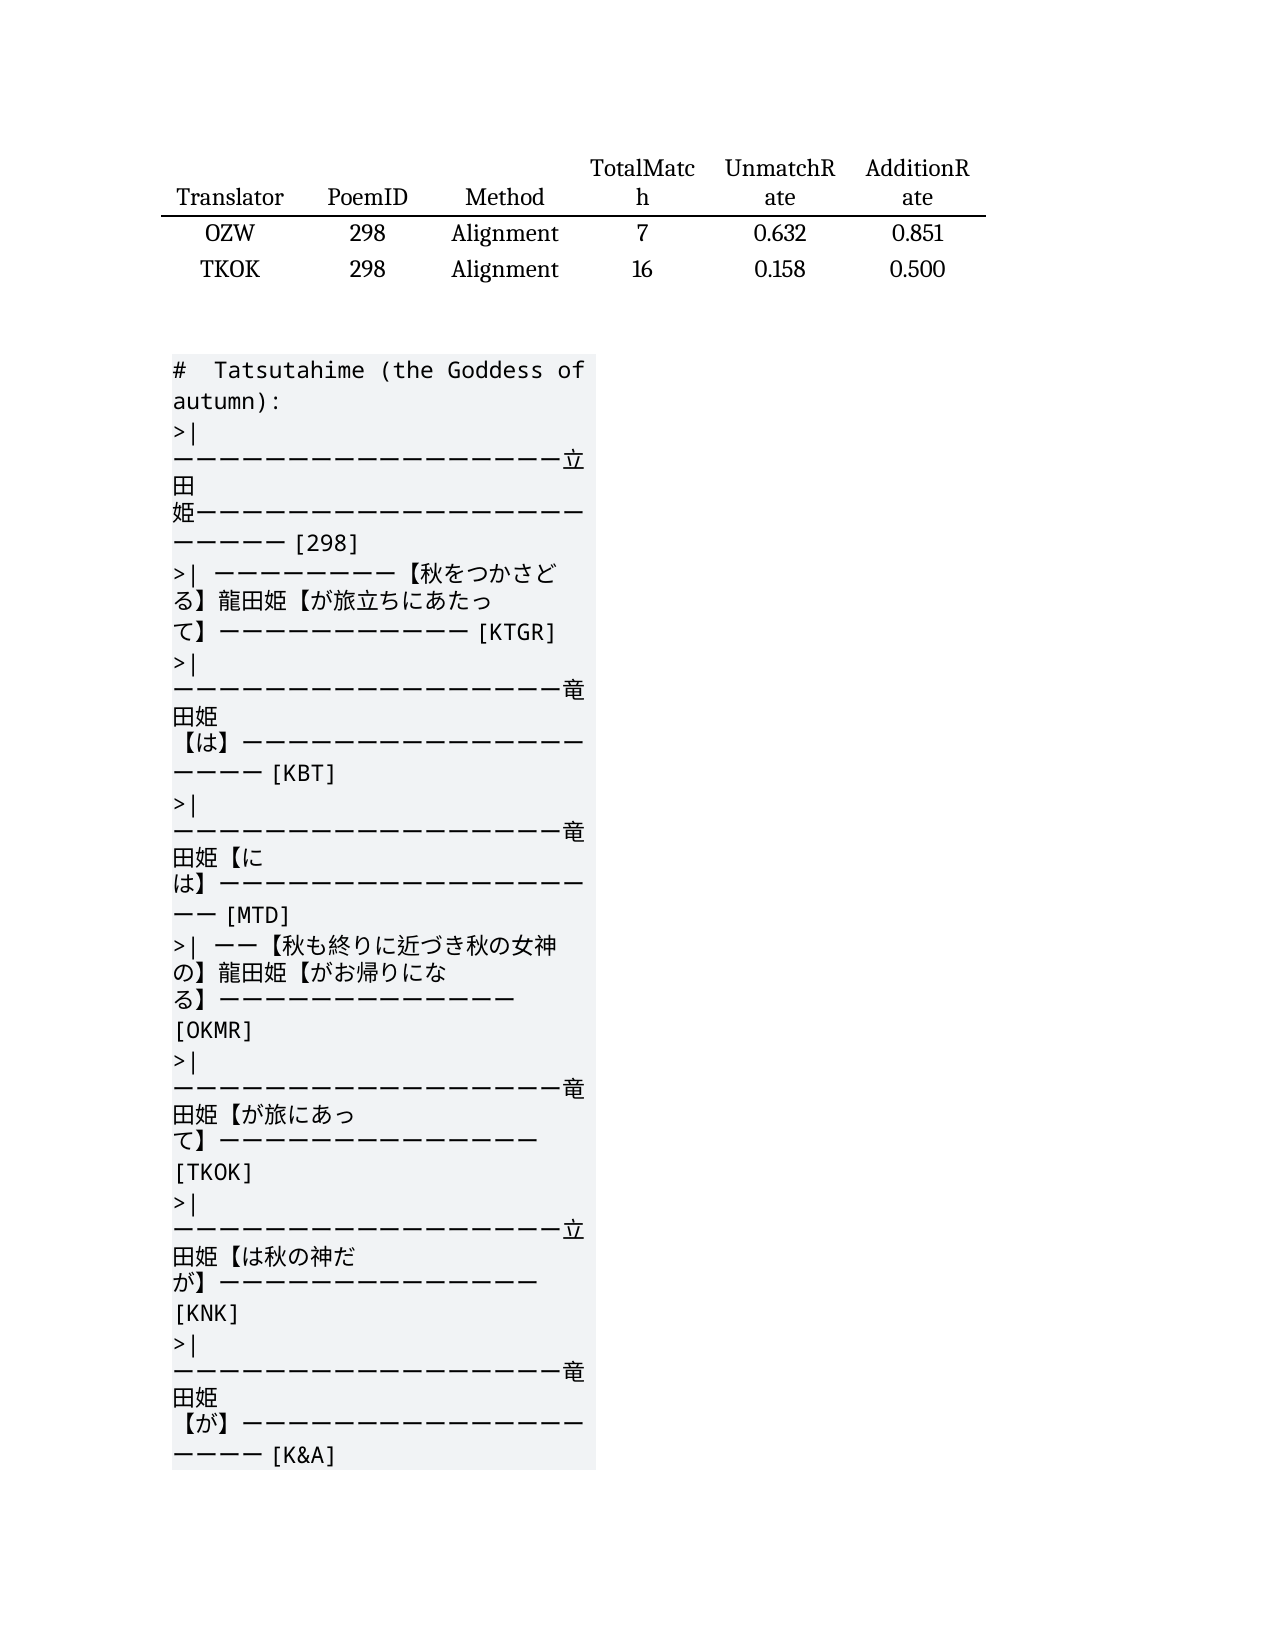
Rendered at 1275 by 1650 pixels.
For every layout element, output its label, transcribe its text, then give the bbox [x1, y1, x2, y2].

table_cell OZW [161, 217, 299, 251]
table_cell 0.500 [849, 251, 986, 287]
table_header [150, 150, 1125, 288]
table_header UnmatchRate [711, 150, 849, 215]
table_cell Alignment [436, 217, 574, 251]
table_cell TKOK [161, 251, 299, 287]
table_cell 0.851 [849, 217, 986, 251]
table_cell 298 [299, 251, 436, 287]
table_cell Alignment [436, 251, 574, 287]
table_cell 7 [574, 217, 711, 251]
table_header [607, 354, 628, 1470]
table_header AdditionRate [849, 150, 986, 215]
table_header Method [436, 150, 574, 215]
table_cell 298 [299, 217, 436, 251]
table_cell 16 [574, 251, 711, 287]
table_header TotalMatch [574, 150, 711, 215]
table_header [150, 354, 161, 1470]
table_cell 0.158 [711, 251, 849, 287]
table_header PoemID [299, 150, 436, 215]
table_cell 0.632 [711, 217, 849, 251]
table_header Translator [161, 150, 299, 215]
table_header [628, 354, 1105, 1470]
